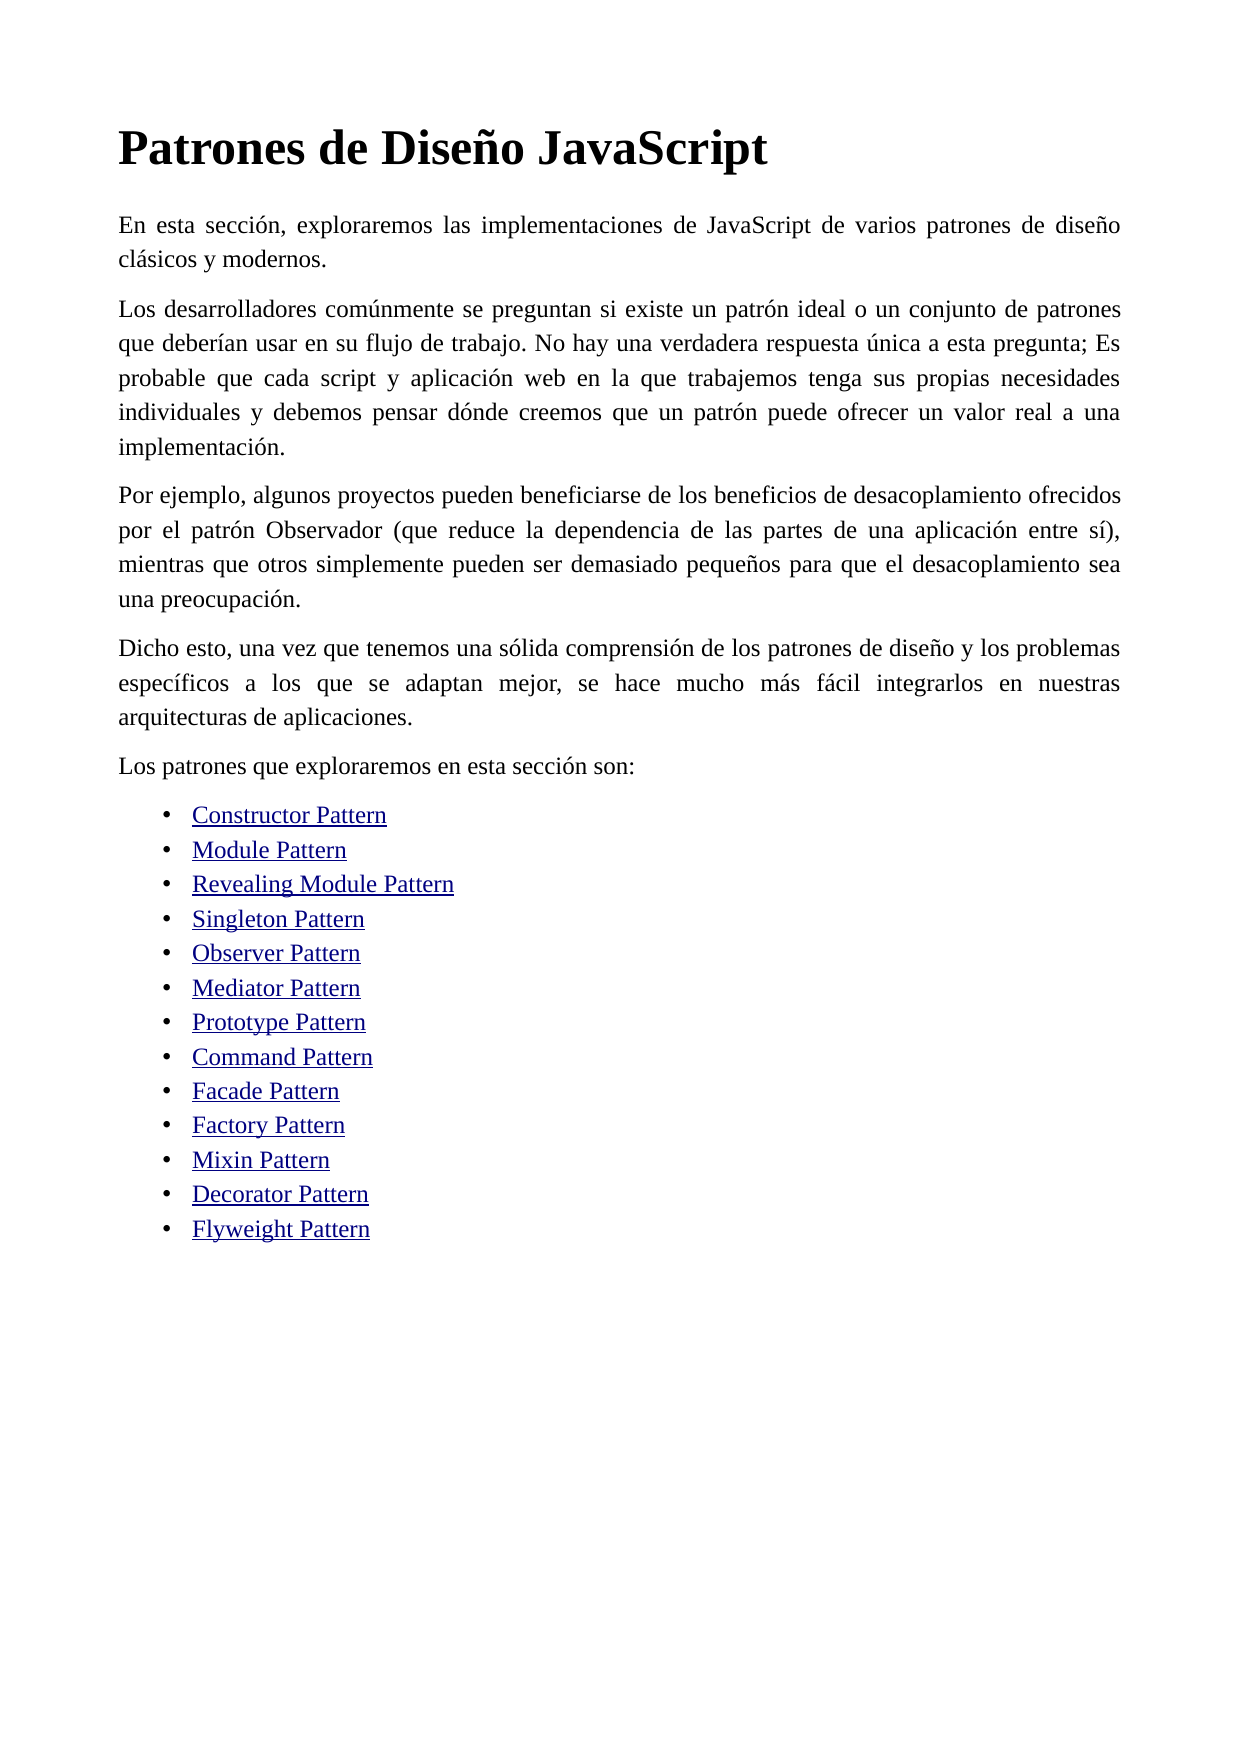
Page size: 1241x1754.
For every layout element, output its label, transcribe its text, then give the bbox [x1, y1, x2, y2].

list Observer Pattern [162, 938, 1122, 967]
text Por ejemplo, algunos proyectos pueden beneficiarse de los beneficios de desacoplamiento ofrecidos por el patrón Observador (que reduce la dependencia de las partes de una aplicación entre sí), mientras que otros simplemente pueden ser demasiado pequeños para que el desacoplamiento sea una preocupación. [118, 481, 1122, 613]
list Revealing Module Pattern [162, 869, 1122, 898]
list Mixin Pattern [162, 1145, 1122, 1174]
list Facade Pattern [162, 1076, 1122, 1105]
text En esta sección, exploraremos las implementaciones de JavaScript de varios patrones de diseño clásicos y modernos. [118, 210, 1122, 273]
list Mediator Pattern [162, 973, 1122, 1001]
text Dicho esto, una vez que tenemos una sólida comprensión de los patrones de diseño y los problemas específicos a los que se adaptan mejor, se hace mucho más fácil integrarlos en nuestras arquitecturas de aplicaciones. [118, 633, 1122, 731]
list Decorator Pattern [162, 1179, 1122, 1208]
list Command Pattern [162, 1042, 1122, 1070]
list Singleton Pattern [162, 904, 1122, 932]
list Constructor Pattern [162, 800, 1122, 829]
list Prototype Pattern [162, 1007, 1122, 1036]
list Factory Pattern [162, 1111, 1122, 1139]
subtitle Patrones de Diseño JavaScript [118, 118, 1122, 176]
text Los patrones que exploraremos en esta sección son: [118, 751, 1122, 780]
text Los desarrolladores comúnmente se preguntan si existe un patrón ideal o un conjunto de patrones que deberían usar en su flujo de trabajo. No hay una verdadera respuesta única a esta pregunta; Es probable que cada script y aplicación web en la que trabajemos tenga sus propias necesidades individuales y debemos pensar dónde creemos que un patrón puede ofrecer un valor real a una implementación. [118, 294, 1122, 460]
list Flyweight Pattern [162, 1214, 1122, 1243]
list Module Pattern [162, 835, 1122, 863]
